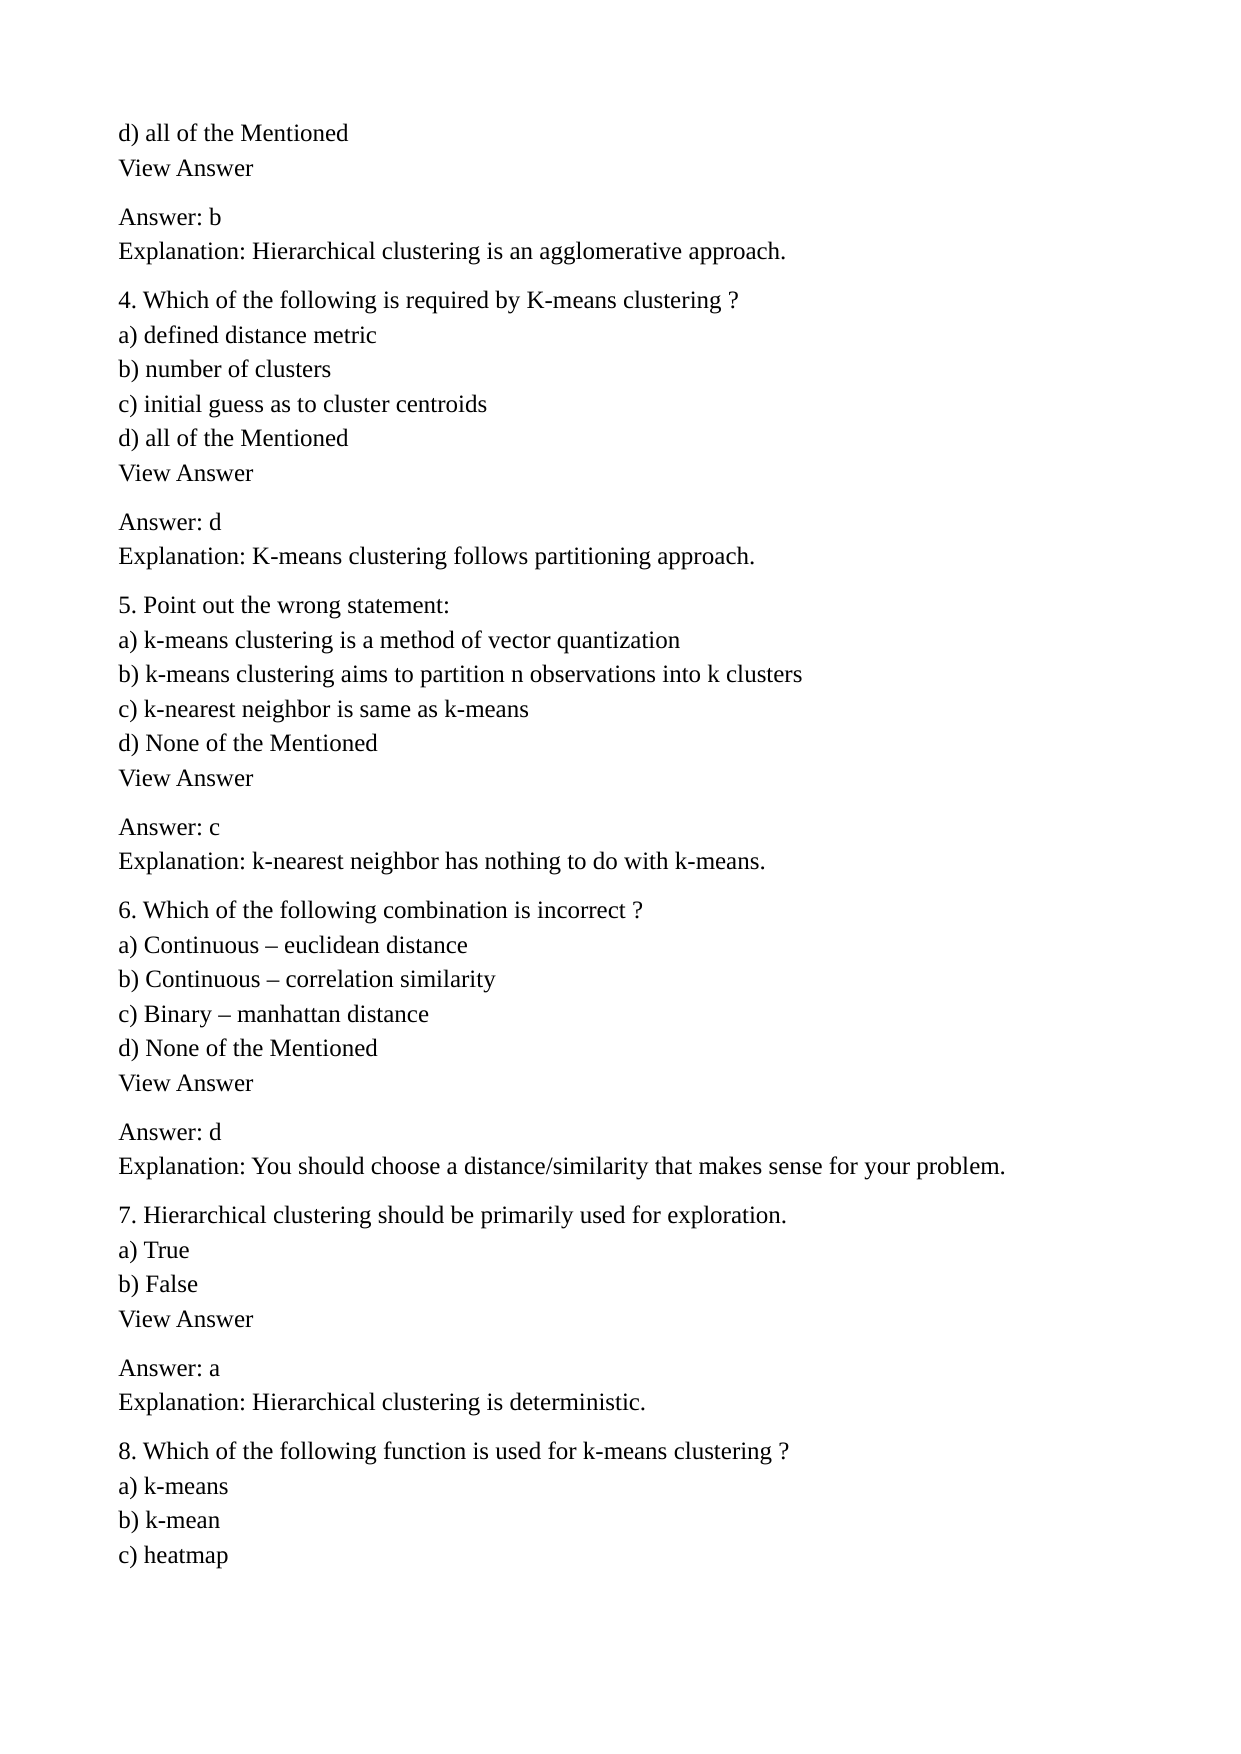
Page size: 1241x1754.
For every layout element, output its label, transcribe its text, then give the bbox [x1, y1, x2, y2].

text Answer: a Explanation: Hierarchical clustering is deterministic. [118, 1353, 1122, 1416]
text d) all of the Mentioned View Answer [118, 118, 1122, 181]
text Answer: c Explanation: k-nearest neighbor has nothing to do with k-means. [118, 812, 1122, 875]
text 6. Which of the following combination is incorrect ? a) Continuous – euclidean distance b) Continuous – correlation similarity c) Binary – manhattan distance d) None of the Mentioned View Answer [118, 895, 1122, 1096]
text Answer: d Explanation: You should choose a distance/similarity that makes sense for your problem. [118, 1117, 1122, 1180]
text 4. Which of the following is required by K-means clustering ? a) defined distance metric b) number of clusters c) initial guess as to cluster centroids d) all of the Mentioned View Answer [118, 285, 1122, 486]
text 7. Hierarchical clustering should be primarily used for exploration. a) True b) False View Answer [118, 1200, 1122, 1332]
text Answer: b Explanation: Hierarchical clustering is an agglomerative approach. [118, 202, 1122, 265]
text Answer: d Explanation: K-means clustering follows partitioning approach. [118, 507, 1122, 570]
text 5. Point out the wrong statement: a) k-means clustering is a method of vector quantization b) k-means clustering aims to partition n observations into k clusters c) k-nearest neighbor is same as k-means d) None of the Mentioned View Answer [118, 590, 1122, 791]
text 8. Which of the following function is used for k-means clustering ? a) k-means b) k-mean c) heatmap [118, 1436, 1122, 1568]
